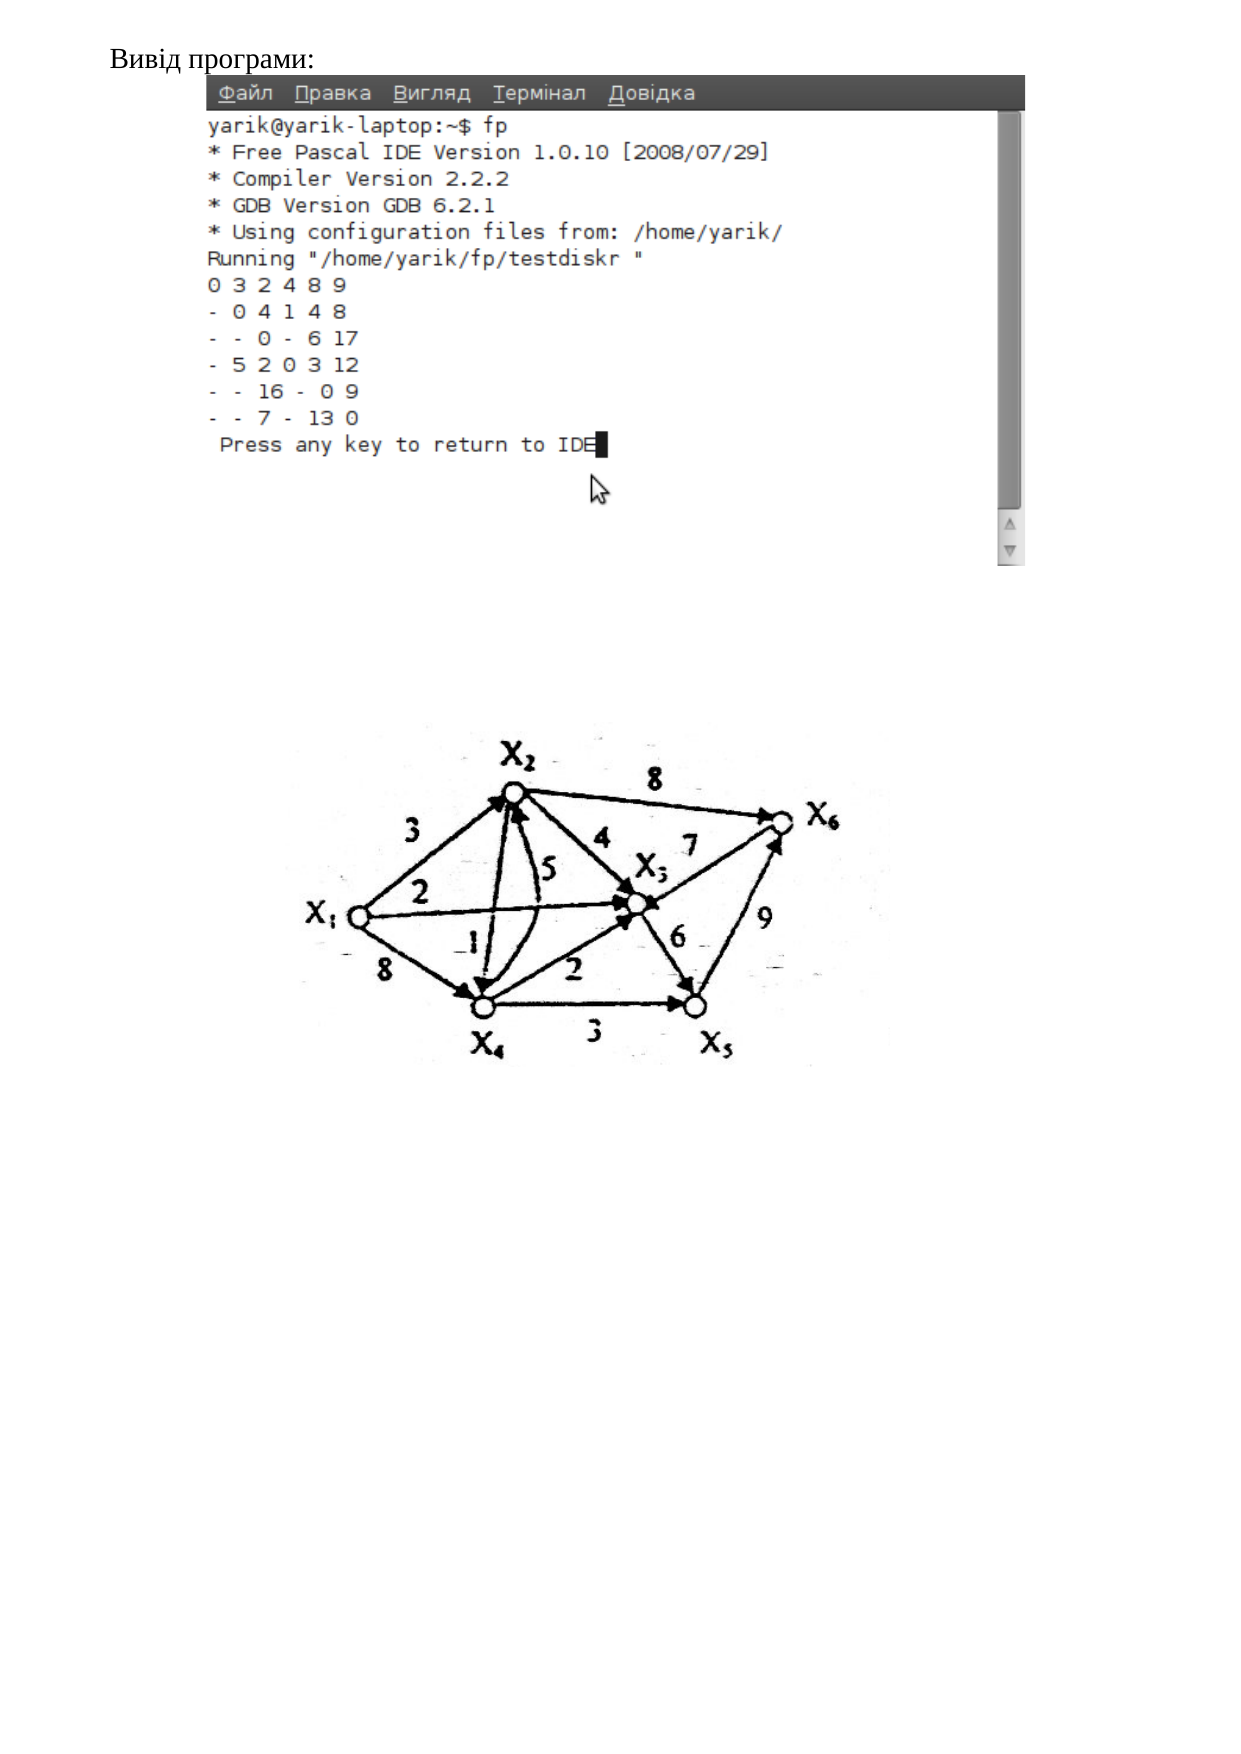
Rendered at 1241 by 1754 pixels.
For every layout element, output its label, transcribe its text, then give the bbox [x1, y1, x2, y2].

text Вивід програми: [109, 42, 1122, 75]
picture [206, 75, 1025, 566]
picture [285, 722, 891, 1067]
